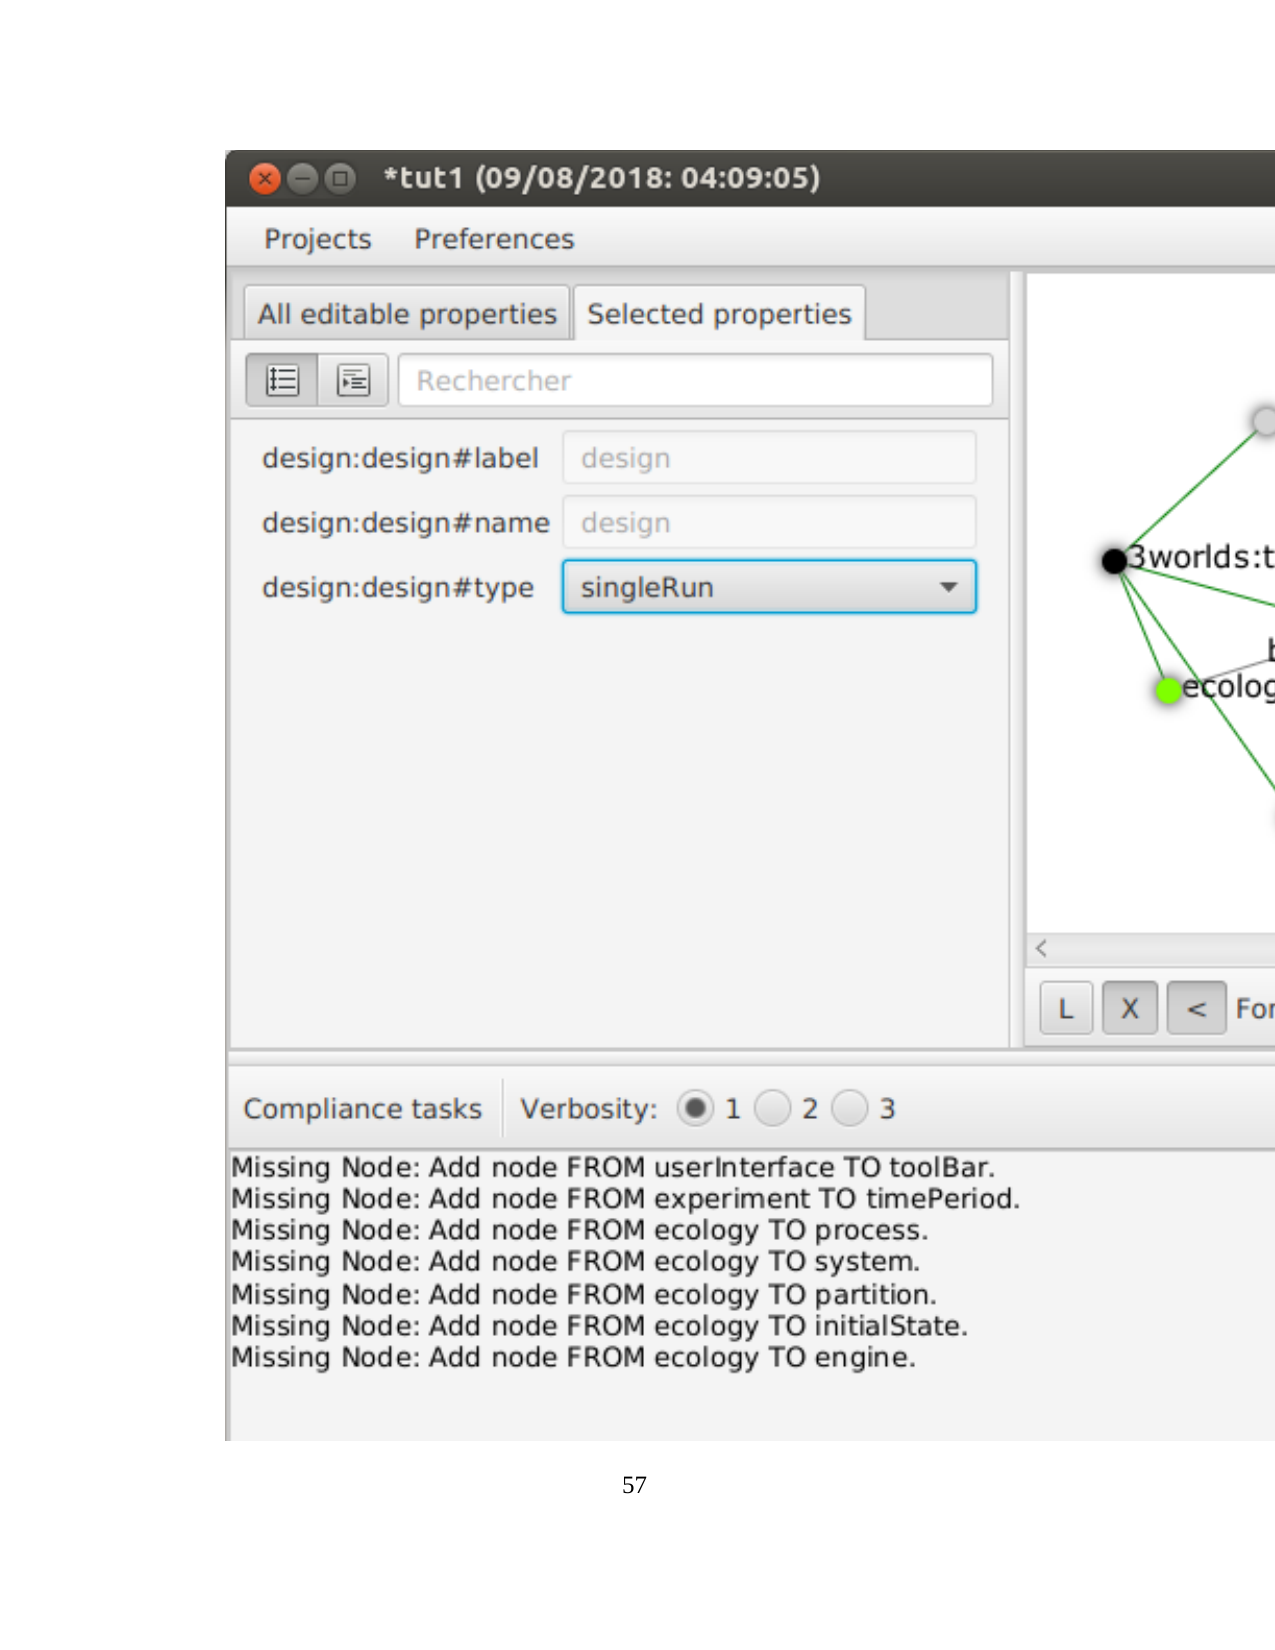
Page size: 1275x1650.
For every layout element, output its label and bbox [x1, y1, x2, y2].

picture [225, 150, 1275, 1441]
